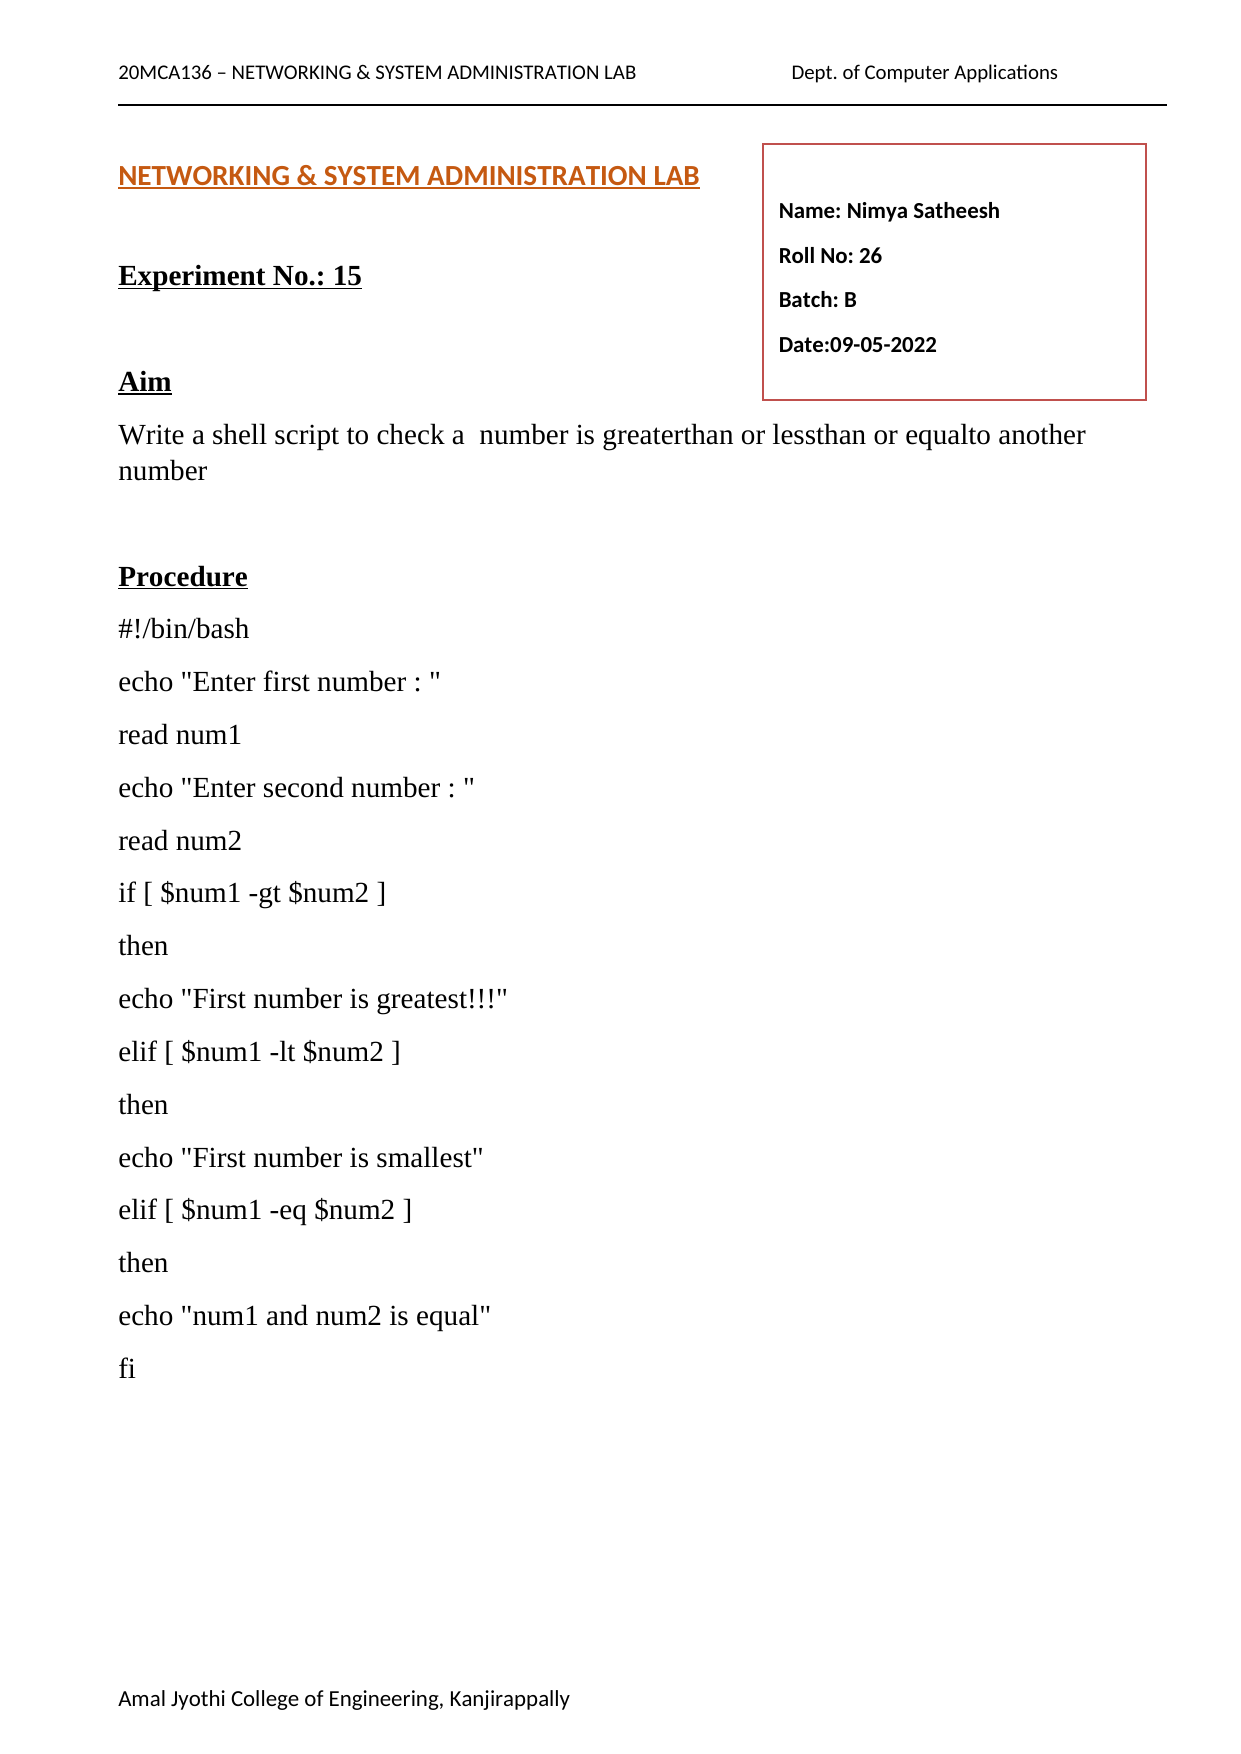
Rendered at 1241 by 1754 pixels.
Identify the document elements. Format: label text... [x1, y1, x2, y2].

text Roll No: 26 [778, 241, 1131, 269]
text Experiment No.: 15 [118, 258, 762, 292]
text fi [118, 1351, 1167, 1384]
text Name: Nimya Satheesh [778, 196, 1131, 224]
text [1147, 364, 1167, 398]
text then [118, 928, 1167, 962]
text Procedure [118, 559, 1167, 592]
text echo "First number is greatest!!!" [118, 981, 1167, 1015]
text elif [ $num1 -lt $num2 ] [118, 1034, 1167, 1068]
text [1147, 258, 1167, 292]
text if [ $num1 -gt $num2 ] [118, 876, 1167, 909]
text echo "Enter first number : " [118, 664, 1167, 698]
text Date:09-05-2022 [778, 330, 1131, 358]
text #!/bin/bash [118, 612, 1167, 645]
text NETWORKING & SYSTEM ADMINISTRATION LAB [118, 157, 762, 192]
text echo "Enter second number : " [118, 770, 1167, 803]
text Write a shell script to check a number is greaterthan or lessthan or equalto another number [118, 417, 1167, 487]
text read num2 [118, 823, 1167, 856]
text Batch: B [778, 286, 1131, 314]
text Aim [118, 364, 762, 398]
text then [118, 1245, 1167, 1279]
text elif [ $num1 -eq $num2 ] [118, 1192, 1167, 1226]
text read num1 [118, 717, 1167, 751]
text echo "num1 and num2 is equal" [118, 1298, 1167, 1332]
text echo "First number is smallest" [118, 1140, 1167, 1173]
text then [118, 1087, 1167, 1120]
